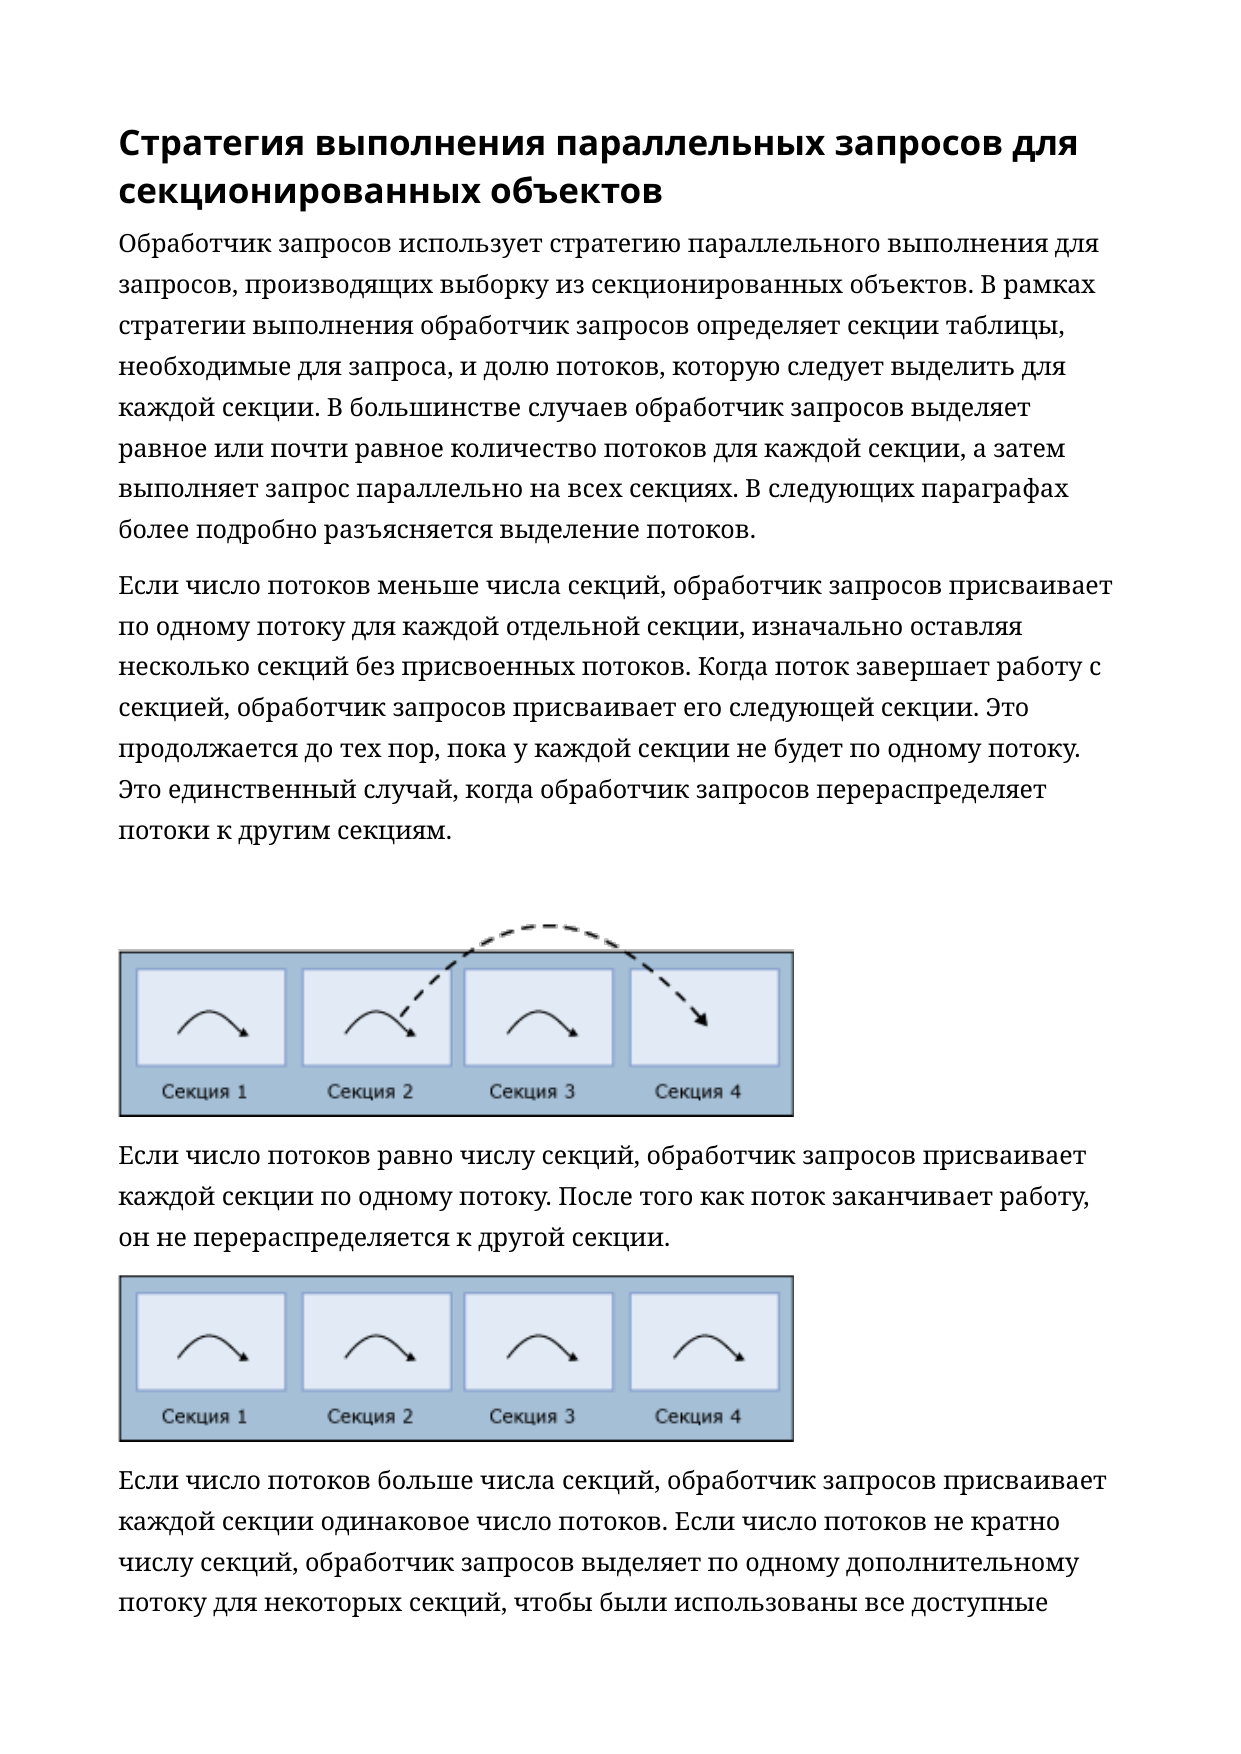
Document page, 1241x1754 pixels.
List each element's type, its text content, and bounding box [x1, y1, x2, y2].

text Обработчик запросов использует стратегию параллельного выполнения для запросов, производящих выборку из секционированных объектов. В рамках стратегии выполнения обработчик запросов определяет секции таблицы, необходимые для запроса, и долю потоков, которую следует выделить для каждой секции. В большинстве случаев обработчик запросов выделяет равное или почти равное количество потоков для каждой секции, а затем выполняет запрос параллельно на всех секциях. В следующих параграфах более подробно разъясняется выделение потоков. [118, 226, 1122, 546]
subtitle Стратегия выполнения параллельных запросов для секционированных объектов [118, 118, 1122, 213]
picture [118, 923, 794, 1117]
text Если число потоков равно числу секций, обработчик запросов присваивает каждой секции по одному потоку. После того как поток заканчивает работу, он не перераспределяется к другой секции. [118, 1138, 1122, 1253]
text Если число потоков больше числа секций, обработчик запросов присваивает каждой секции одинаковое число потоков. Если число потоков не кратно числу секций, обработчик запросов выделяет по одному дополнительному потоку для некоторых секций, чтобы были использованы все доступные [118, 1462, 1122, 1619]
picture [118, 1275, 794, 1442]
text Если число потоков меньше числа секций, обработчик запросов присваивает по одному потоку для каждой отдельной секции, изначально оставляя несколько секций без присвоенных потоков. Когда поток завершает работу с секцией, обработчик запросов присваивает его следующей секции. Это продолжается до тех пор, пока у каждой секции не будет по одному потоку. Это единственный случай, когда обработчик запросов перераспределяет потоки к другим секциям. [118, 567, 1122, 846]
